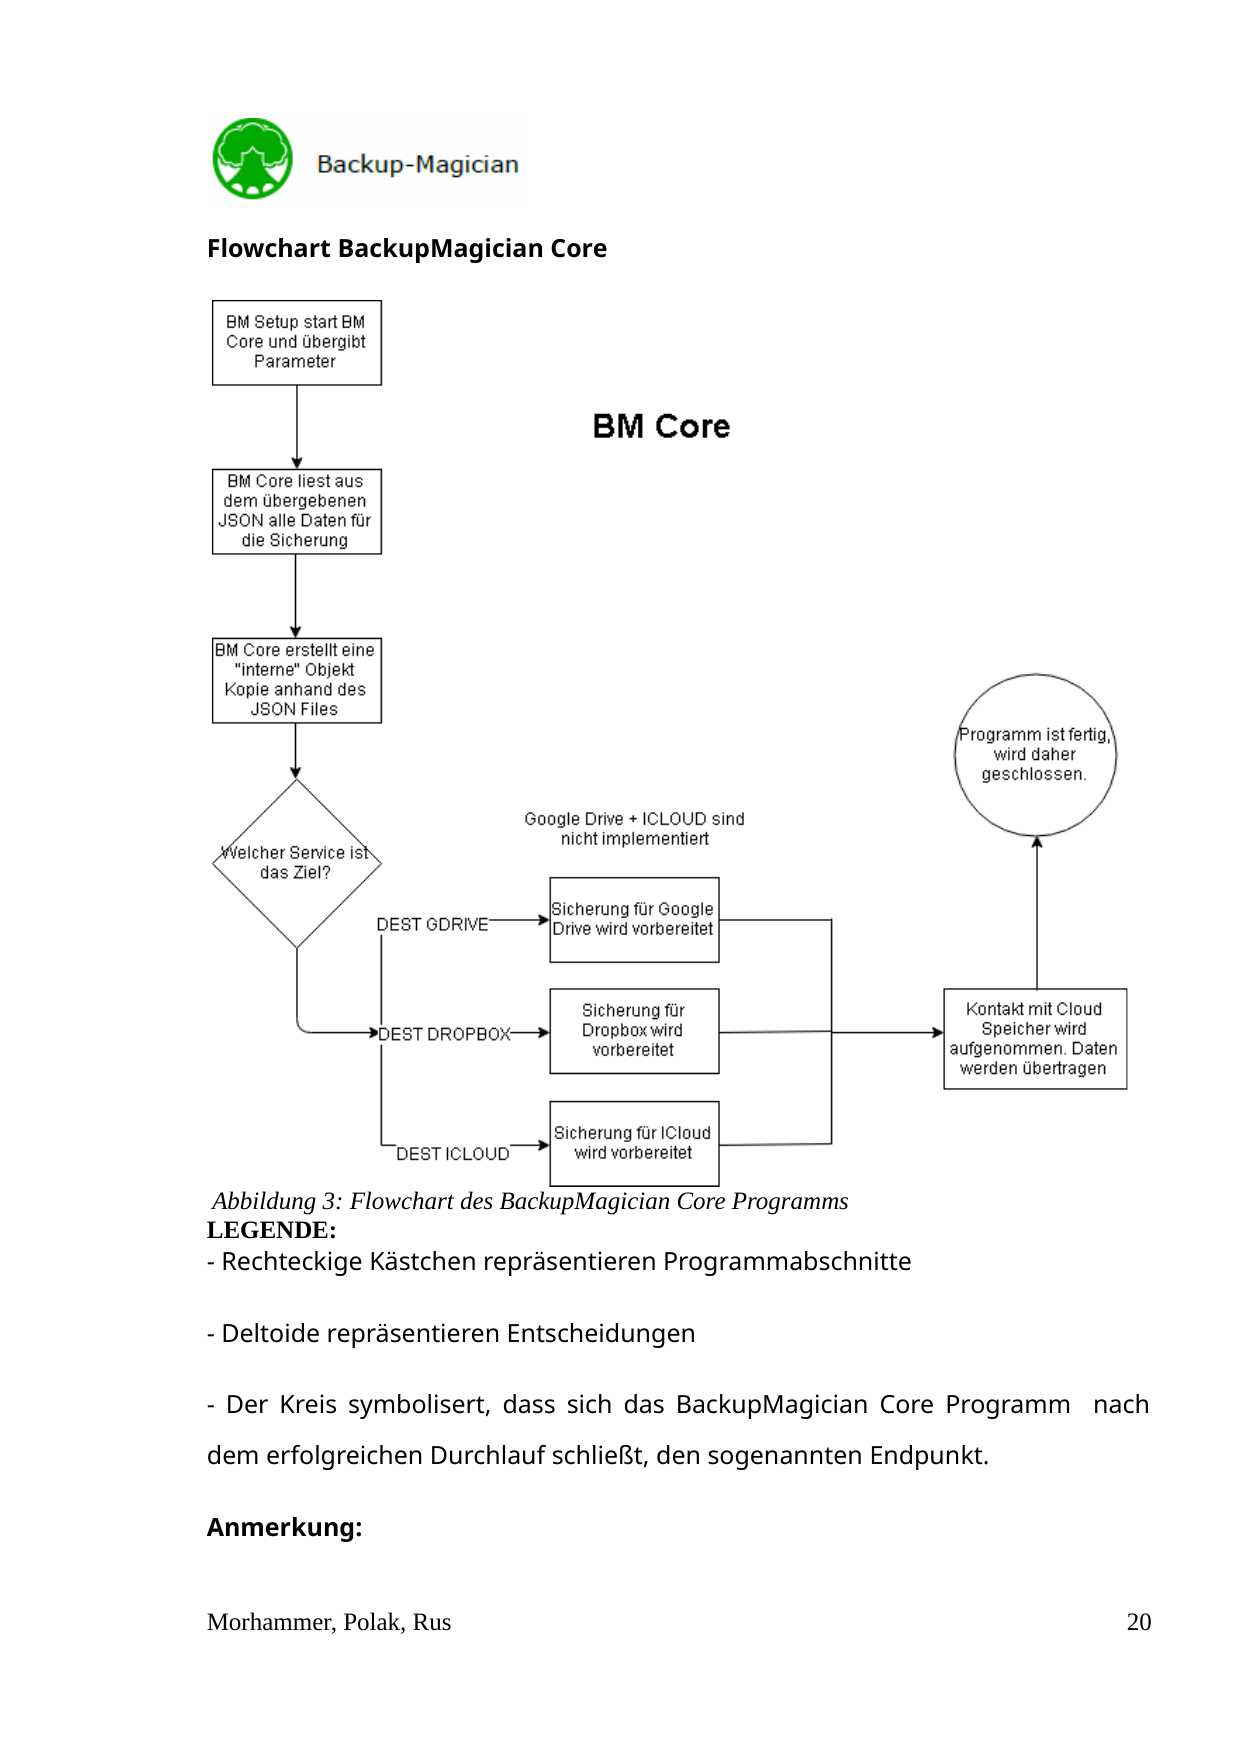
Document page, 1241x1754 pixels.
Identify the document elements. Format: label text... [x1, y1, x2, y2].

text - Der Kreis symbolisert, dass sich das BackupMagician Core Programm nach dem erfolgreichen Durchlauf schließt, den sogenannten Endpunkt. [207, 1387, 1152, 1472]
text LEGENDE: [207, 302, 1152, 1244]
text Flowchart BackupMagician Core [207, 230, 1152, 264]
picture [210, 118, 523, 201]
text Anmerkung: [207, 1510, 1152, 1544]
text - Deltoide repräsentieren Entscheidungen [207, 1315, 1152, 1349]
text - Rechteckige Kästchen repräsentieren Programmabschnitte [207, 1244, 1152, 1278]
picture [212, 300, 1128, 1187]
text Abbildung 3: Flowchart des BackupMagician Core Programms [212, 1187, 1127, 1215]
